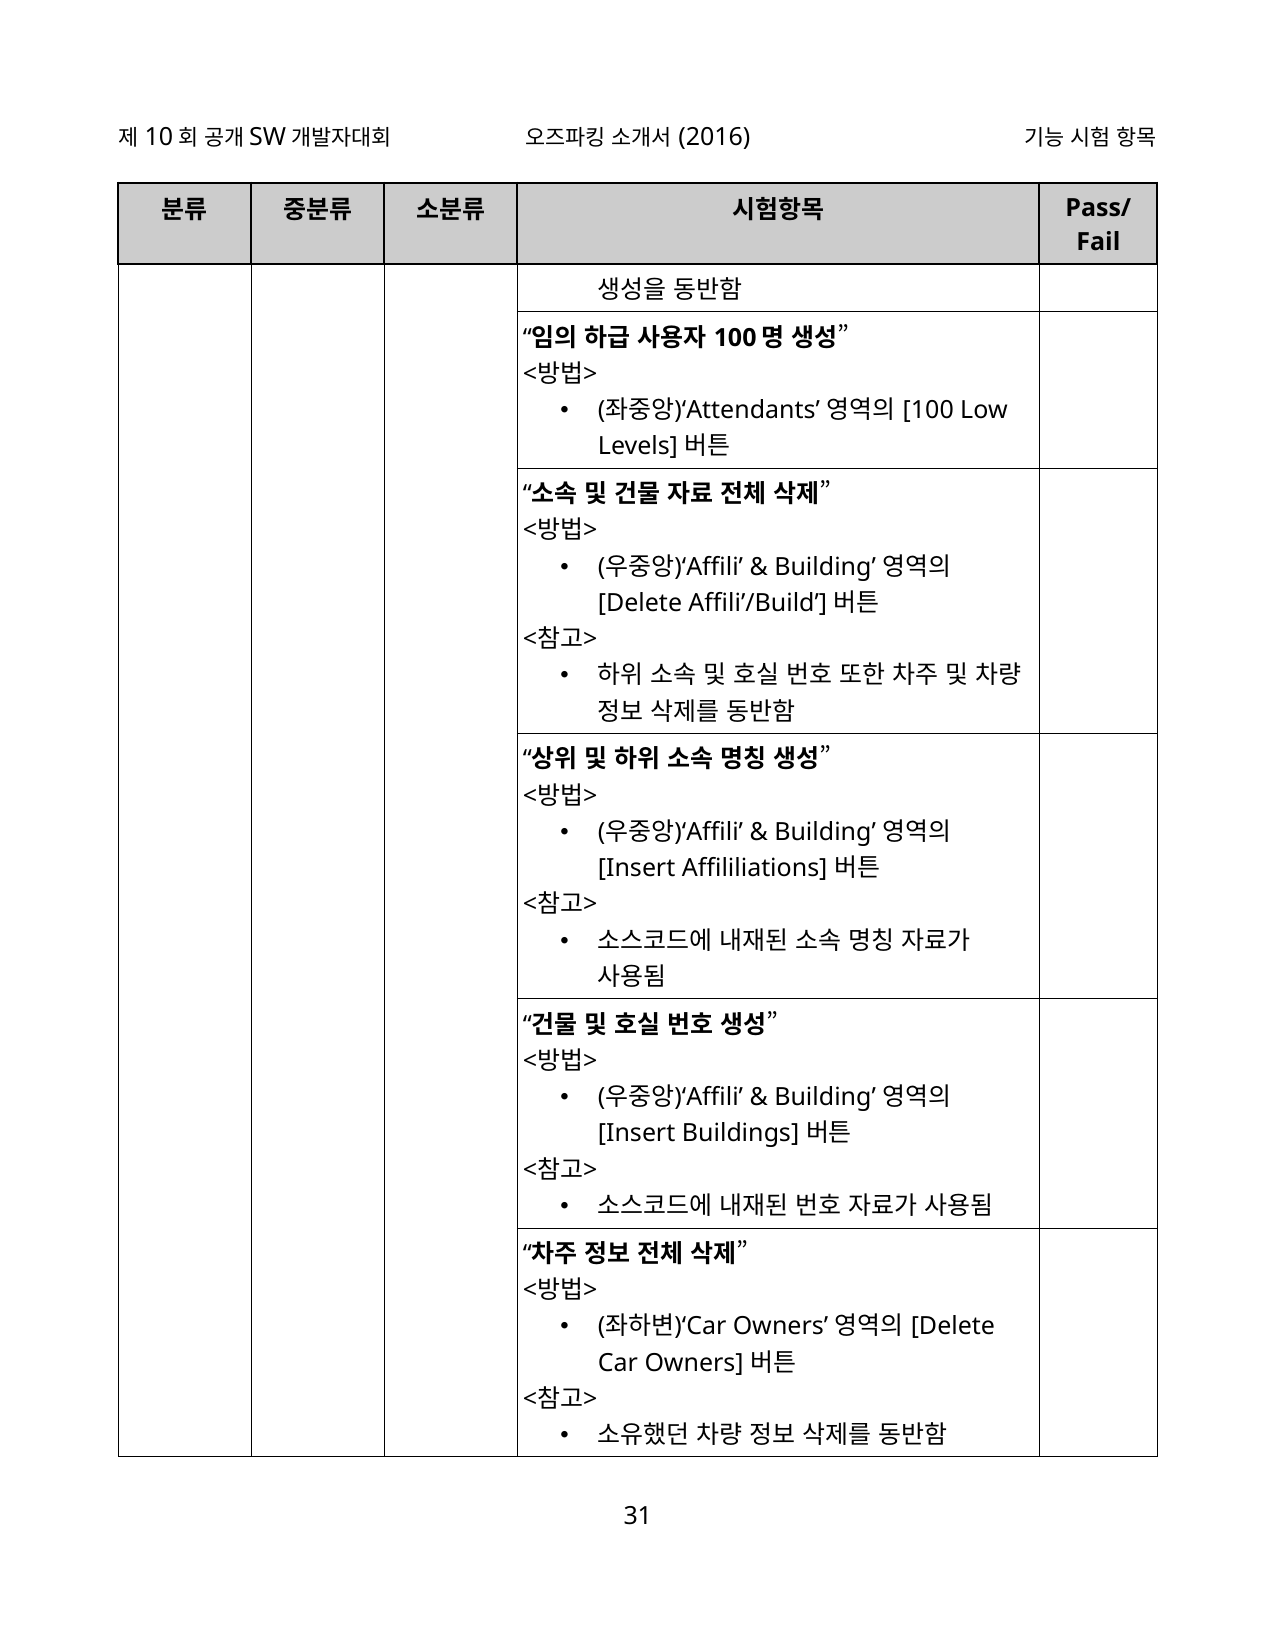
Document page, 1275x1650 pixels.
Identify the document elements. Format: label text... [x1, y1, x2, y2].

table_header 시험항목 [518, 184, 1038, 263]
table_cell “차주 정보 전체 삭제” <방법> (좌하변)‘Car Owners’ 영역의 [Delete Car Owners] 버튼 <참고> 소유했던 차량 정보 삭제를 동반함 [518, 1229, 1039, 1456]
table_cell “소속 및 건물 자료 전체 삭제” <방법> (우중앙)‘Affili’ & Building’ 영역의 [Delete Affili’/Build’] 버튼 <참고> 하위 소속 및 호실 번호 또한 차주 및 차량 정보 삭제를 동반함 [518, 469, 1039, 733]
table_header 중분류 [252, 184, 383, 263]
table_cell [252, 265, 384, 1456]
table_cell [1040, 734, 1157, 998]
table_cell [119, 265, 251, 1456]
table_cell [1040, 312, 1157, 468]
table_header 소분류 [385, 184, 516, 263]
table_cell [385, 265, 517, 1456]
table_cell “임의 하급 사용자 100명 생성” <방법> (좌중앙)‘Attendants’ 영역의 [100 Low Levels] 버튼 [518, 312, 1039, 468]
table_cell [1040, 265, 1157, 311]
table_header Pass/Fail [1040, 184, 1156, 263]
table_cell [1040, 999, 1157, 1227]
table_cell [1040, 469, 1157, 733]
table_cell [1040, 1229, 1157, 1456]
table_cell 생성을 동반함 [518, 265, 1039, 311]
table_header 분류 [119, 184, 250, 263]
table_cell “상위 및 하위 소속 명칭 생성” <방법> (우중앙)‘Affili’ & Building’ 영역의 [Insert Affililiations] 버튼 <참고> 소스코드에 내재된 소속 명칭 자료가 사용됨 [518, 734, 1039, 998]
table_cell “건물 및 호실 번호 생성” <방법> (우중앙)‘Affili’ & Building’ 영역의 [Insert Buildings] 버튼 <참고> 소스코드에 내재된 번호 자료가 사용됨 [518, 999, 1039, 1227]
